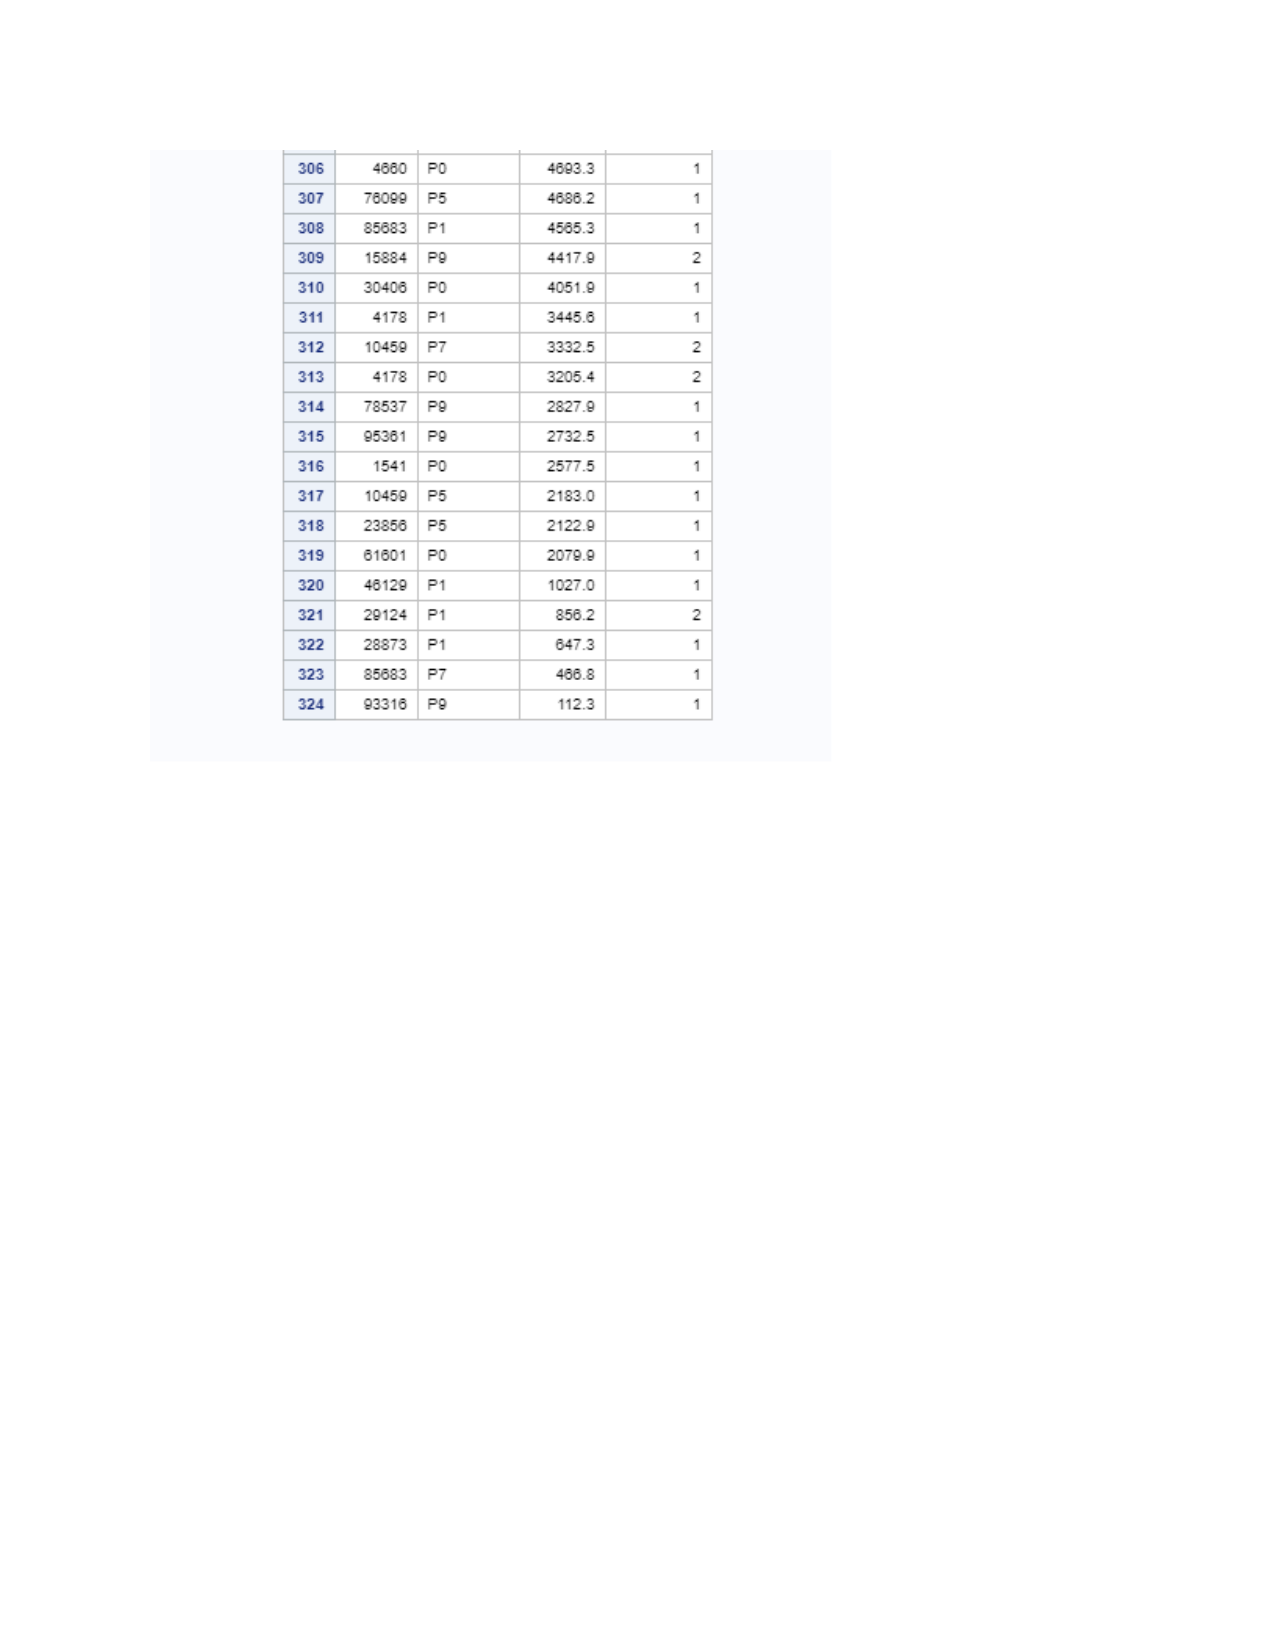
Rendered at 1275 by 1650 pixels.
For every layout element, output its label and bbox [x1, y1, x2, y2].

picture [150, 150, 832, 763]
